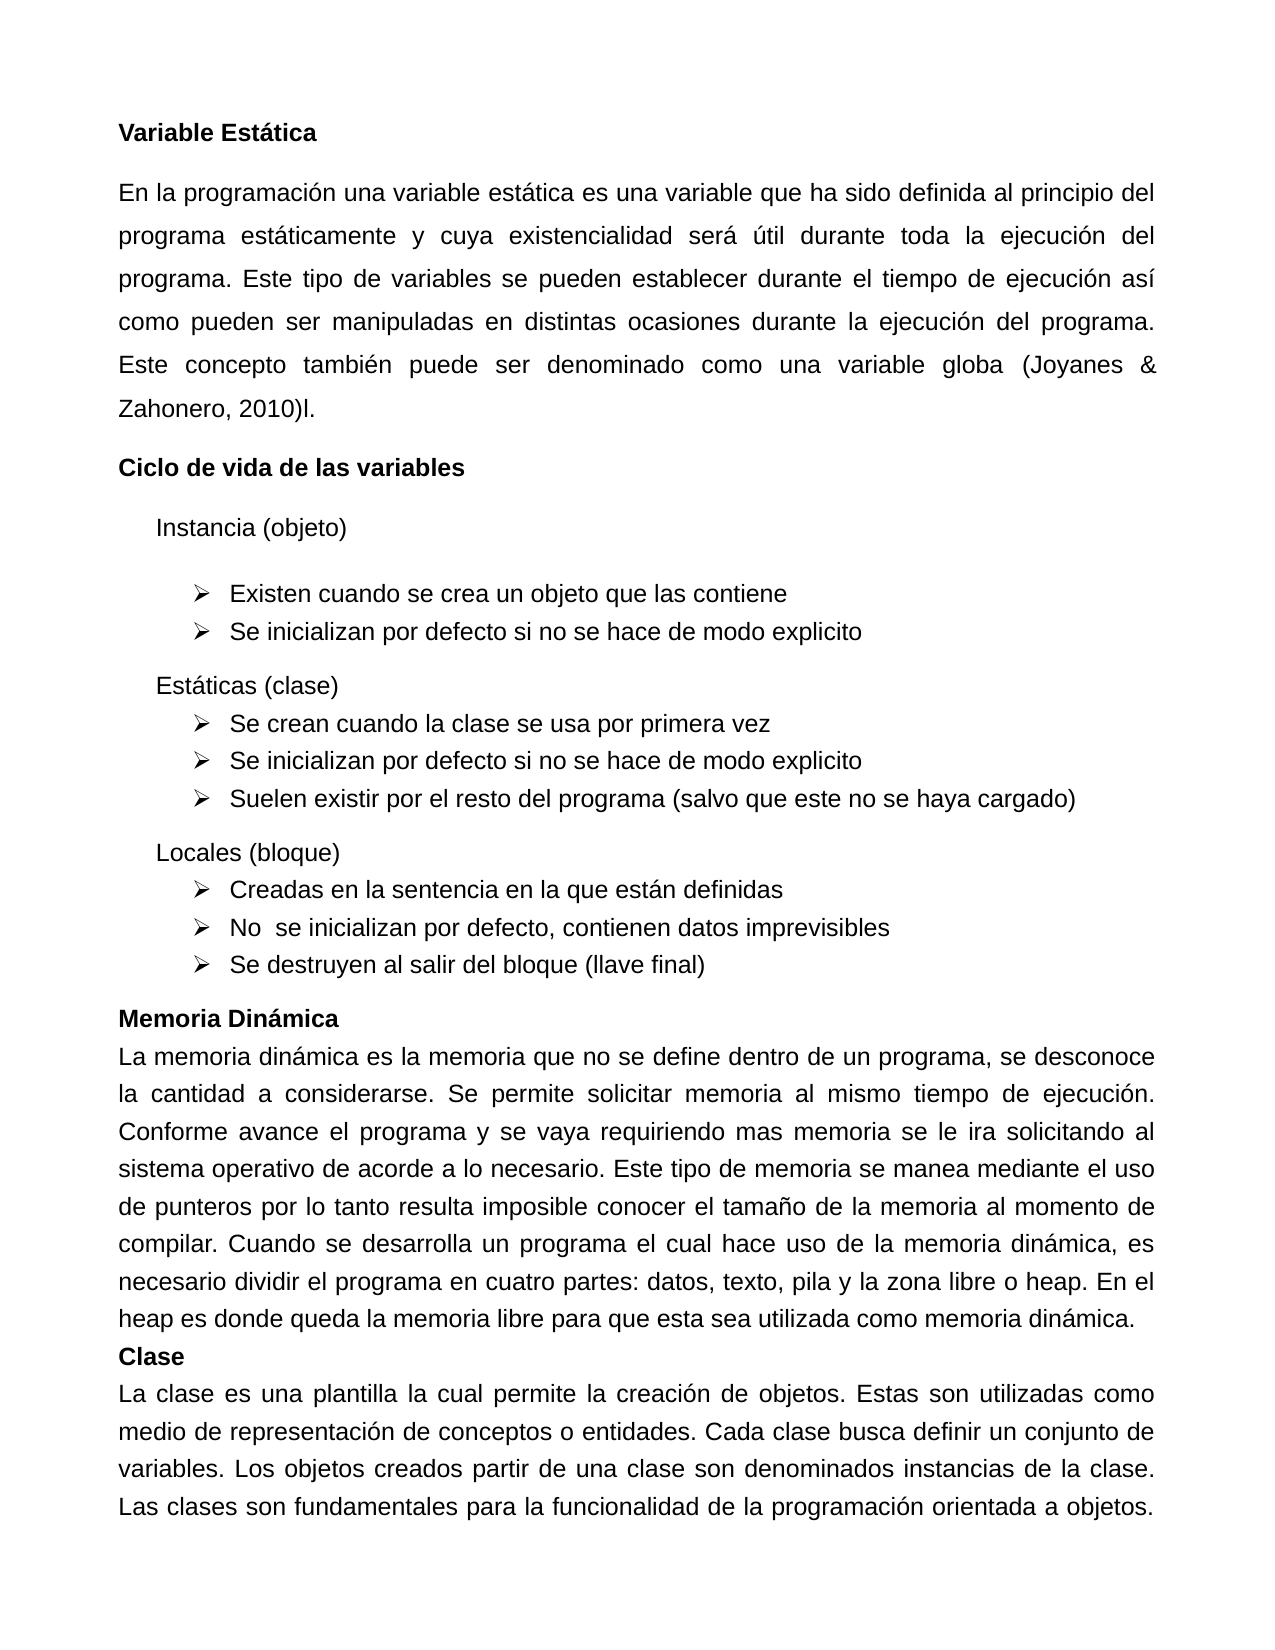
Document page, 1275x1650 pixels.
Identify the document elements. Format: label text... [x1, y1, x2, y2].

list Se destruyen al salir del bloque (llave final) [192, 944, 1157, 981]
text Instancia (objeto) [118, 513, 1157, 542]
text Memoria Dinámica [118, 998, 1157, 1035]
list Creadas en la sentencia en la que están definidas [192, 869, 1157, 906]
text Variable Estática [118, 118, 1157, 147]
text Clase [118, 1335, 1157, 1373]
text Estáticas (clase) [118, 664, 1157, 702]
list Se inicializan por defecto si no se hace de modo explicito [192, 739, 1157, 777]
list Se crean cuando la clase se usa por primera vez [192, 702, 1157, 739]
text Locales (bloque) [118, 831, 1157, 869]
list Se inicializan por defecto si no se hace de modo explicito [192, 610, 1157, 648]
text La clase es una plantilla la cual permite la creación de objetos. Estas son utilizadas como medio de representación de conceptos o entidades. Cada clase busca definir un conjunto de variables. Los objetos creados partir de una clase son denominados instancias de la clase. Las clases son fundamentales para la funcionalidad de la programación orientada a objetos. [118, 1373, 1157, 1523]
text La memoria dinámica es la memoria que no se define dentro de un programa, se desconoce la cantidad a considerarse. Se permite solicitar memoria al mismo tiempo de ejecución. Conforme avance el programa y se vaya requiriendo mas memoria se le ira solicitando al sistema operativo de acorde a lo necesario. Este tipo de memoria se manea mediante el uso de punteros por lo tanto resulta imposible conocer el tamaño de la memoria al momento de compilar. Cuando se desarrolla un programa el cual hace uso de la memoria dinámica, es necesario dividir el programa en cuatro partes: datos, texto, pila y la zona libre o heap. En el heap es donde queda la memoria libre para que esta sea utilizada como memoria dinámica. [118, 1035, 1157, 1335]
list Suelen existir por el resto del programa (salvo que este no se haya cargado) [192, 777, 1157, 814]
list No se inicializan por defecto, contienen datos imprevisibles [192, 906, 1157, 944]
list Existen cuando se crea un objeto que las contiene [192, 573, 1157, 610]
text Ciclo de vida de las variables [118, 453, 1157, 482]
text En la programación una variable estática es una variable que ha sido definida al principio del programa estáticamente y cuya existencialidad será útil durante toda la ejecución del programa. Este tipo de variables se pueden establecer durante el tiempo de ejecución así como pueden ser manipuladas en distintas ocasiones durante la ejecución del programa. Este concepto también puede ser denominado como una variable globa (Joyanes & Zahonero, 2010)l. [118, 178, 1157, 422]
